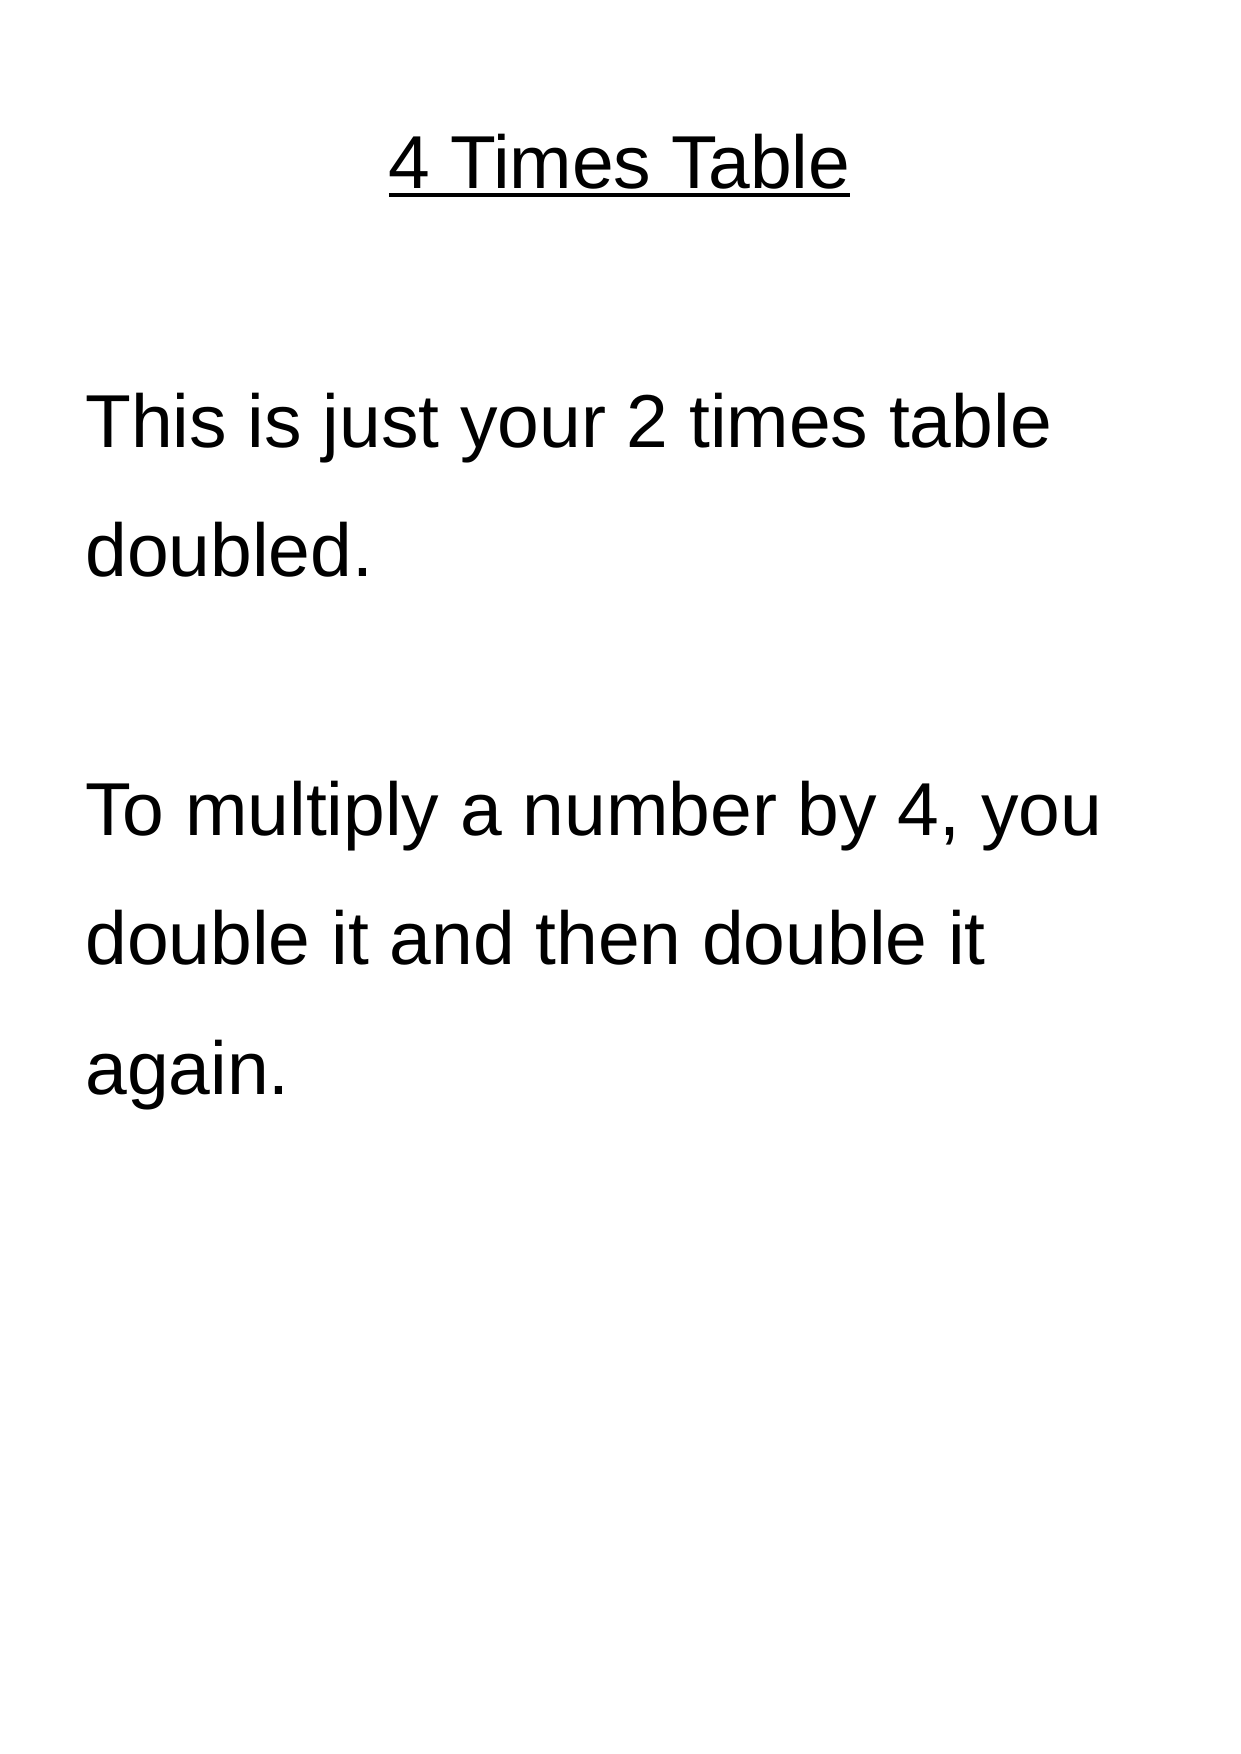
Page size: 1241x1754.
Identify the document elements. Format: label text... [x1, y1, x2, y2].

text This is just your 2 times table doubled. [85, 377, 1153, 592]
text 4 Times Table [85, 118, 1153, 204]
text To multiply a number by 4, you double it and then double it again. [85, 765, 1153, 1110]
